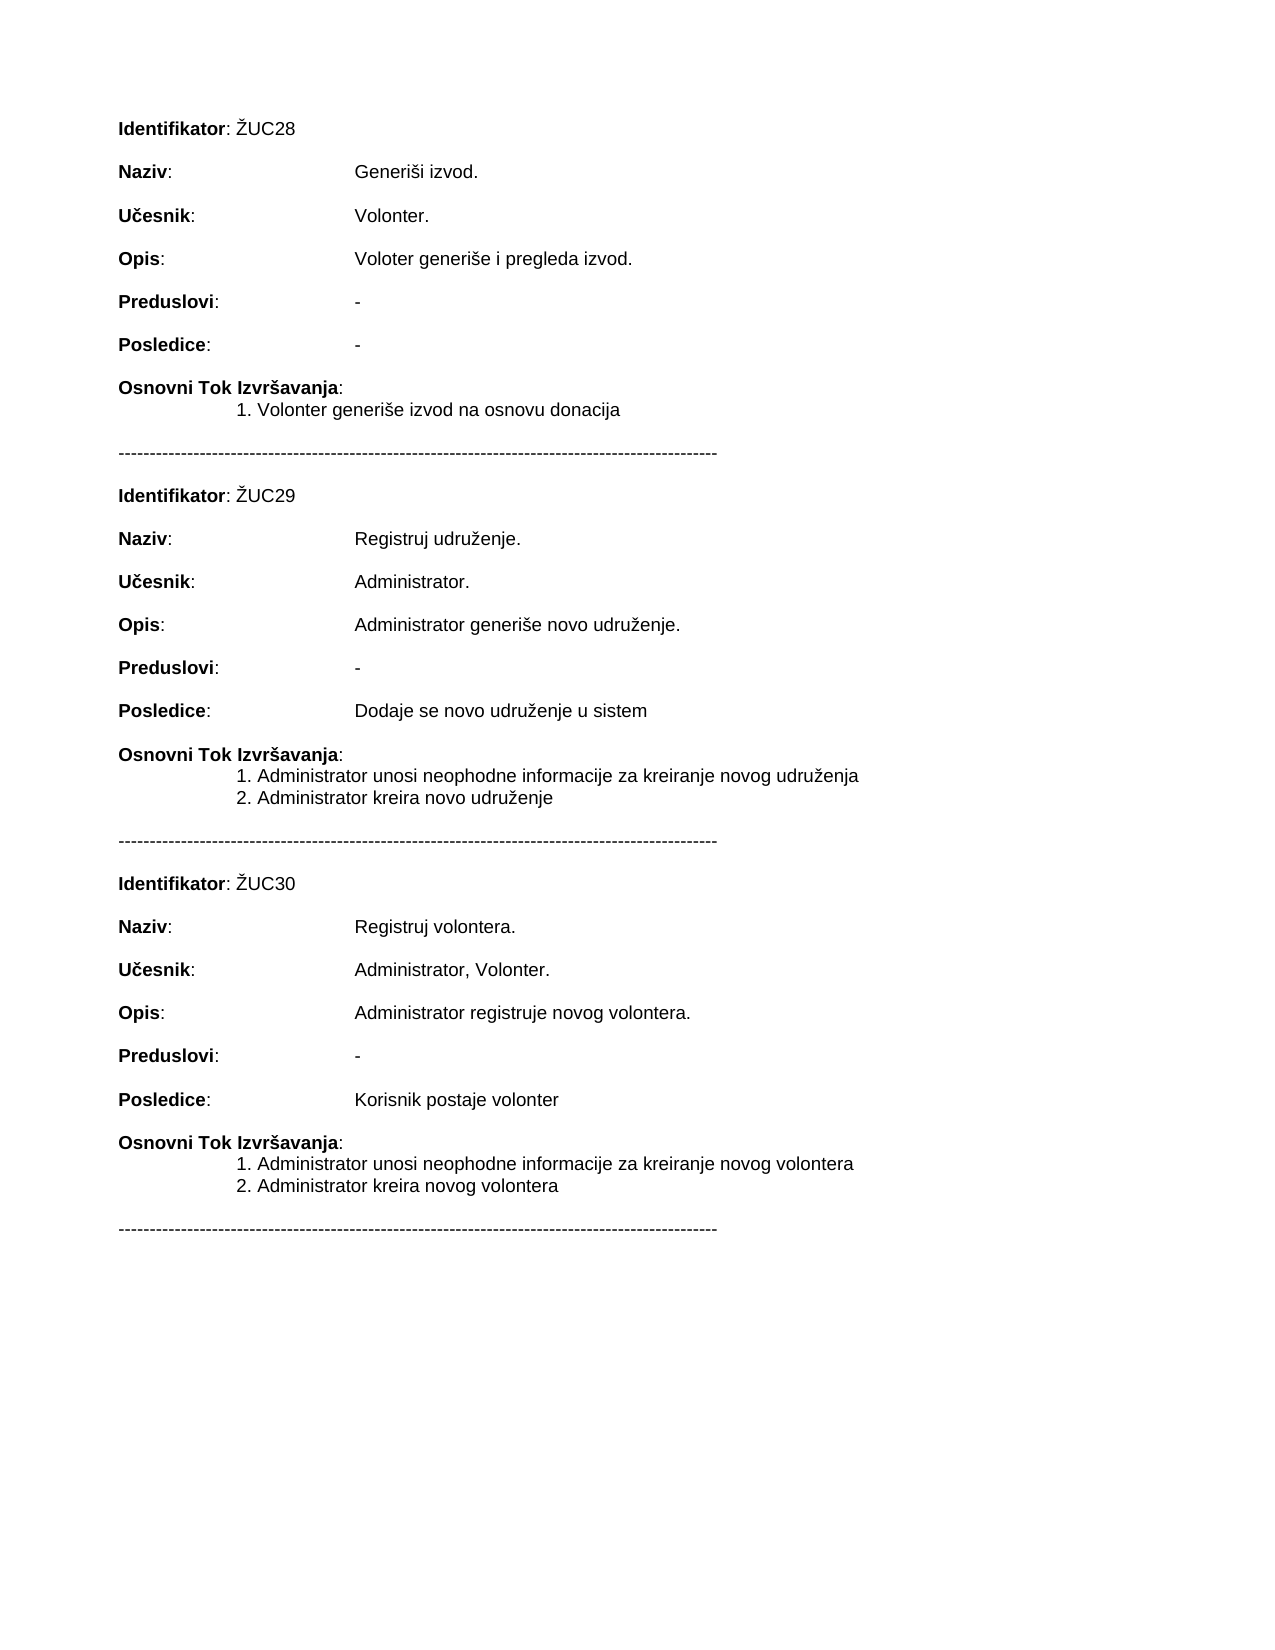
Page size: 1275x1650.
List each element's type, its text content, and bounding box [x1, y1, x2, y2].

text Osnovni Tok Izvršavanja: [118, 377, 1157, 398]
text Posledice: Korisnik postaje volonter [118, 1088, 1157, 1110]
text Posledice: Dodaje se novo udruženje u sistem [118, 700, 1157, 722]
text Opis: Administrator generiše novo udruženje. [118, 614, 1157, 636]
text 1. Administrator unosi neophodne informacije za kreiranje novog udruženja [118, 765, 1157, 787]
text 1. Administrator unosi neophodne informacije za kreiranje novog volontera [118, 1153, 1157, 1175]
text Učesnik: Administrator, Volonter. [118, 959, 1157, 981]
text Naziv: Registruj udruženje. [118, 528, 1157, 549]
text Opis: Administrator registruje novog volontera. [118, 1002, 1157, 1024]
text 1. Volonter generiše izvod na osnovu donacija [118, 398, 1157, 420]
text Osnovni Tok Izvršavanja: [118, 1132, 1157, 1153]
text Identifikator: ŽUC30 [118, 873, 1157, 894]
text Preduslovi: - [118, 1045, 1157, 1067]
text Preduslovi: - [118, 657, 1157, 679]
text ------------------------------------------------------------------------------------------------ [118, 1218, 1157, 1239]
text Učesnik: Administrator. [118, 571, 1157, 592]
text Identifikator: ŽUC28 [118, 118, 1157, 140]
text Opis: Voloter generiše i pregleda izvod. [118, 247, 1157, 269]
text Posledice: - [118, 334, 1157, 355]
text Naziv: Registruj volontera. [118, 916, 1157, 937]
text Naziv: Generiši izvod. [118, 161, 1157, 183]
text Preduslovi: - [118, 291, 1157, 312]
text Osnovni Tok Izvršavanja: [118, 743, 1157, 765]
text Identifikator: ŽUC29 [118, 485, 1157, 506]
text 2. Administrator kreira novo udruženje [118, 787, 1157, 808]
text 2. Administrator kreira novog volontera [118, 1175, 1157, 1196]
text ------------------------------------------------------------------------------------------------ [118, 442, 1157, 463]
text ------------------------------------------------------------------------------------------------ [118, 830, 1157, 851]
text Učesnik: Volonter. [118, 204, 1157, 226]
